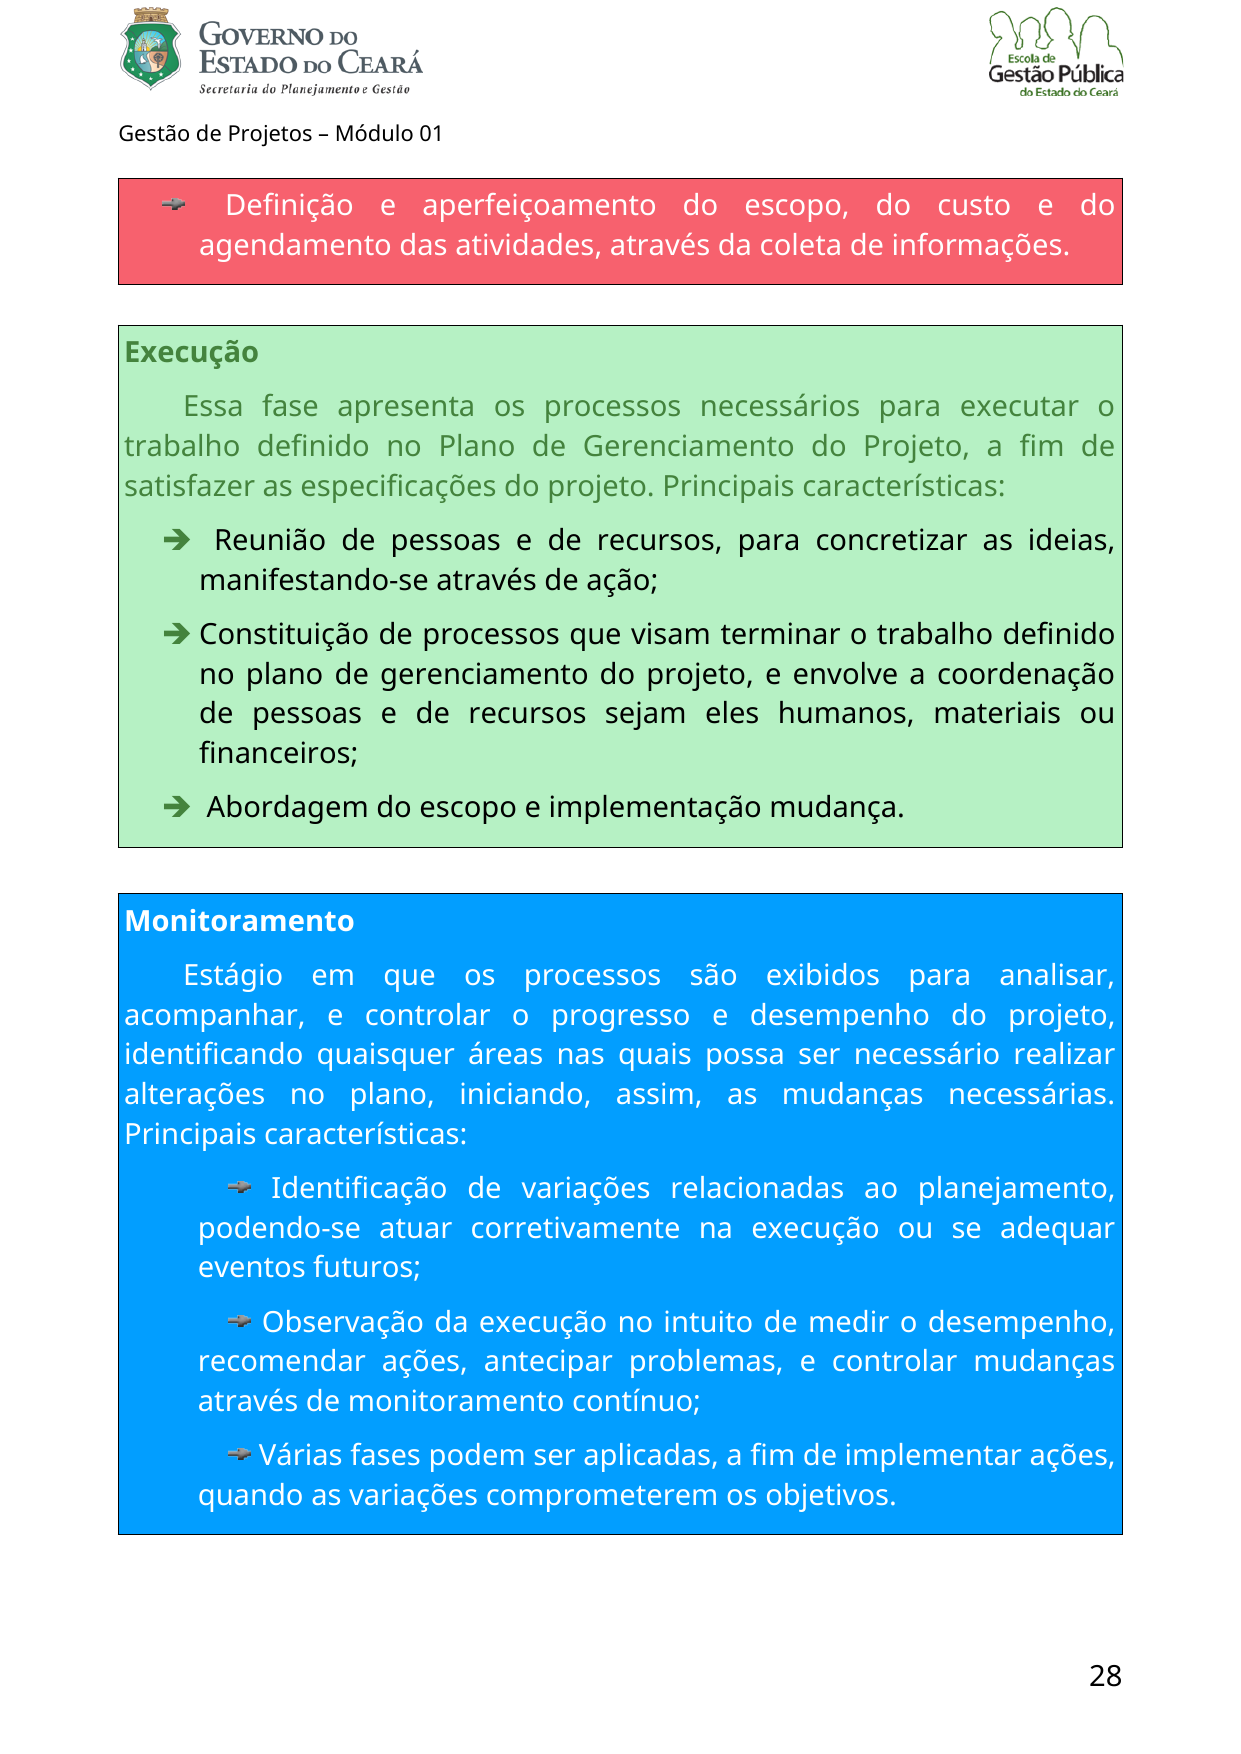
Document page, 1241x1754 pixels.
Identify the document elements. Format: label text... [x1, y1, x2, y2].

table_header Monitoramento Estágio em que os processos são exibidos para analisar, acompanhar, e controlar o progresso e desempenho do projeto, identificando quaisquer áreas nas quais possa ser necessário realizar alterações no plano, iniciando, assim, as mudanças necessárias. Principais características: Identificação de variações relacionadas ao planejamento, podendo-se atuar corretivamente na execução ou se adequar eventos futuros; Observação da execução no intuito de medir o desempenho, recomendar ações, antecipar problemas, e controlar mudanças através de monitoramento contínuo; Várias fases podem ser aplicadas, a fim de implementar ações, quando as variações comprometerem os objetivos. [119, 894, 1122, 1534]
picture [162, 198, 185, 210]
picture [120, 7, 1124, 96]
picture [228, 1315, 251, 1327]
table_header Execução Essa fase apresenta os processos necessários para executar o trabalho definido no Plano de Gerenciamento do Projeto, a fim de satisfazer as especificações do projeto. Principais características: Reunião de pessoas e de recursos, para concretizar as ideias, manifestando-se através de ação; Constituição de processos que visam terminar o trabalho definido no plano de gerenciamento do projeto, e envolve a coordenação de pessoas e de recursos sejam eles humanos, materiais ou financeiros; Abordagem do escopo e implementação mudança. [119, 326, 1122, 847]
table_header Definição e aperfeiçoamento do escopo, do custo e do agendamento das atividades, através da coleta de informações. [119, 179, 1122, 284]
picture [228, 1448, 251, 1460]
picture [228, 1181, 251, 1193]
